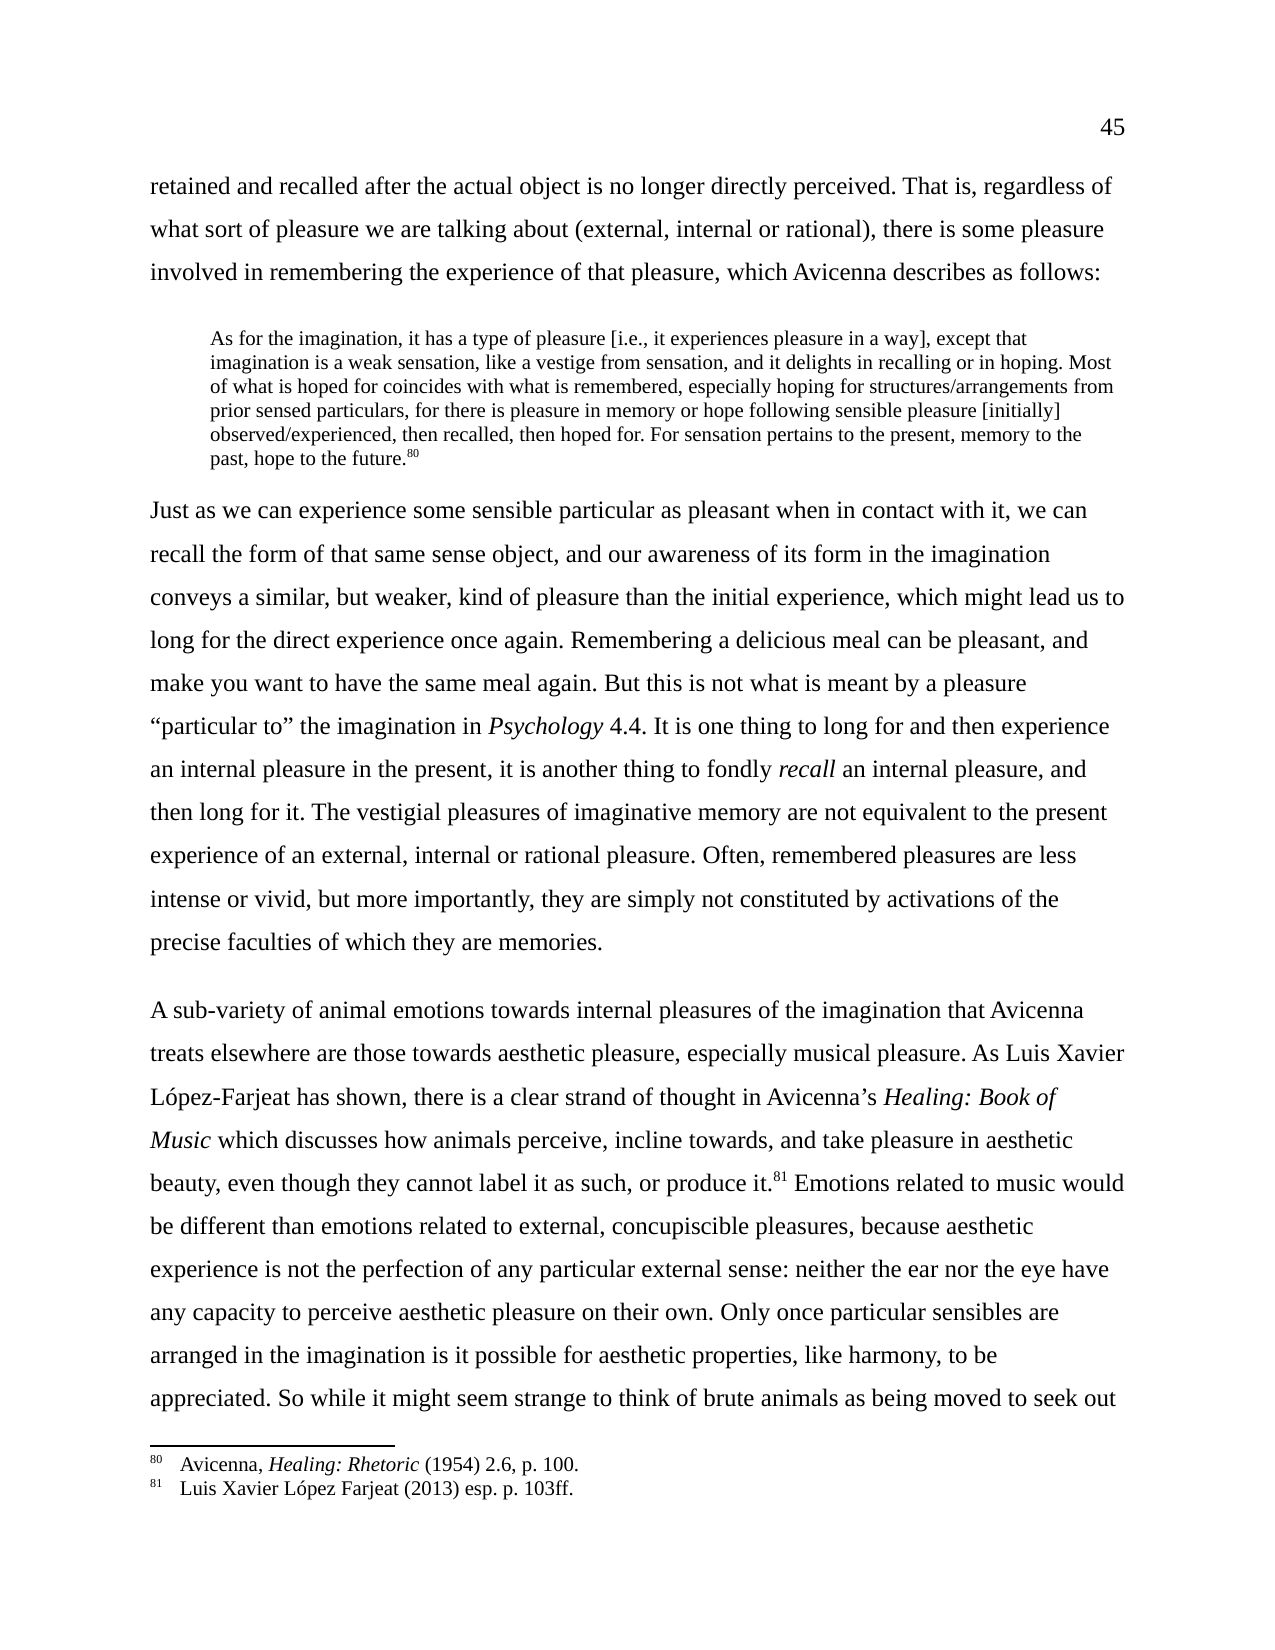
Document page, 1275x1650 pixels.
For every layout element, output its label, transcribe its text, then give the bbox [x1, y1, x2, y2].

text As for the imagination, it has a type of pleasure [i.e., it experiences pleasure in a way], except that imagination is a weak sensation, like a vestige from sensation, and it delights in recalling or in hoping. Most of what is hoped for coincides with what is remembered, especially hoping for structures/arrangements from prior sensed particulars, for there is pleasure in memory or hope following sensible pleasure [initially] observed/experienced, then recalled, then hoped for. For sensation pertains to the present, memory to the past, hope to the future. [210, 326, 1125, 470]
text Luis Xavier López Farjeat (2013) esp. p. 103ff. [150, 1476, 1125, 1500]
text A sub-variety of animal emotions towards internal pleasures of the imagination that Avicenna treats elsewhere are those towards aesthetic pleasure, especially musical pleasure. As Luis Xavier López-Farjeat has shown, there is a clear strand of thought in Avicenna’s Healing: Book of Music which discusses how animals perceive, incline towards, and take pleasure in aesthetic beauty, even though they cannot label it as such, or produce it. Emotions related to music would be different than emotions related to external, concupiscible pleasures, because aesthetic experience is not the perfection of any particular external sense: neither the ear nor the eye have any capacity to perceive aesthetic pleasure on their own. Only once particular sensibles are arranged in the imagination is it possible for aesthetic properties, like harmony, to be appreciated. So while it might seem strange to think of brute animals as being moved to seek out [150, 995, 1125, 1412]
text retained and recalled after the actual object is no longer directly perceived. That is, regardless of what sort of pleasure we are talking about (external, internal or rational), there is some pleasure involved in remembering the experience of that pleasure, which Avicenna describes as follows: [150, 171, 1125, 286]
text Avicenna, Healing: Rhetoric (1954) 2.6, p. 100. [150, 1452, 1125, 1476]
text Just as we can experience some sensible particular as pleasant when in contact with it, we can recall the form of that same sense object, and our awareness of its form in the imagination conveys a similar, but weaker, kind of pleasure than the initial experience, which might lead us to long for the direct experience once again. Remembering a delicious meal can be pleasant, and make you want to have the same meal again. But this is not what is meant by a pleasure “particular to” the imagination in Psychology 4.4. It is one thing to long for and then experience an internal pleasure in the present, it is another thing to fondly recall an internal pleasure, and then long for it. The vestigial pleasures of imaginative memory are not equivalent to the present experience of an external, internal or rational pleasure. Often, remembered pleasures are less intense or vivid, but more importantly, they are simply not constituted by activations of the precise faculties of which they are memories. [150, 496, 1125, 956]
